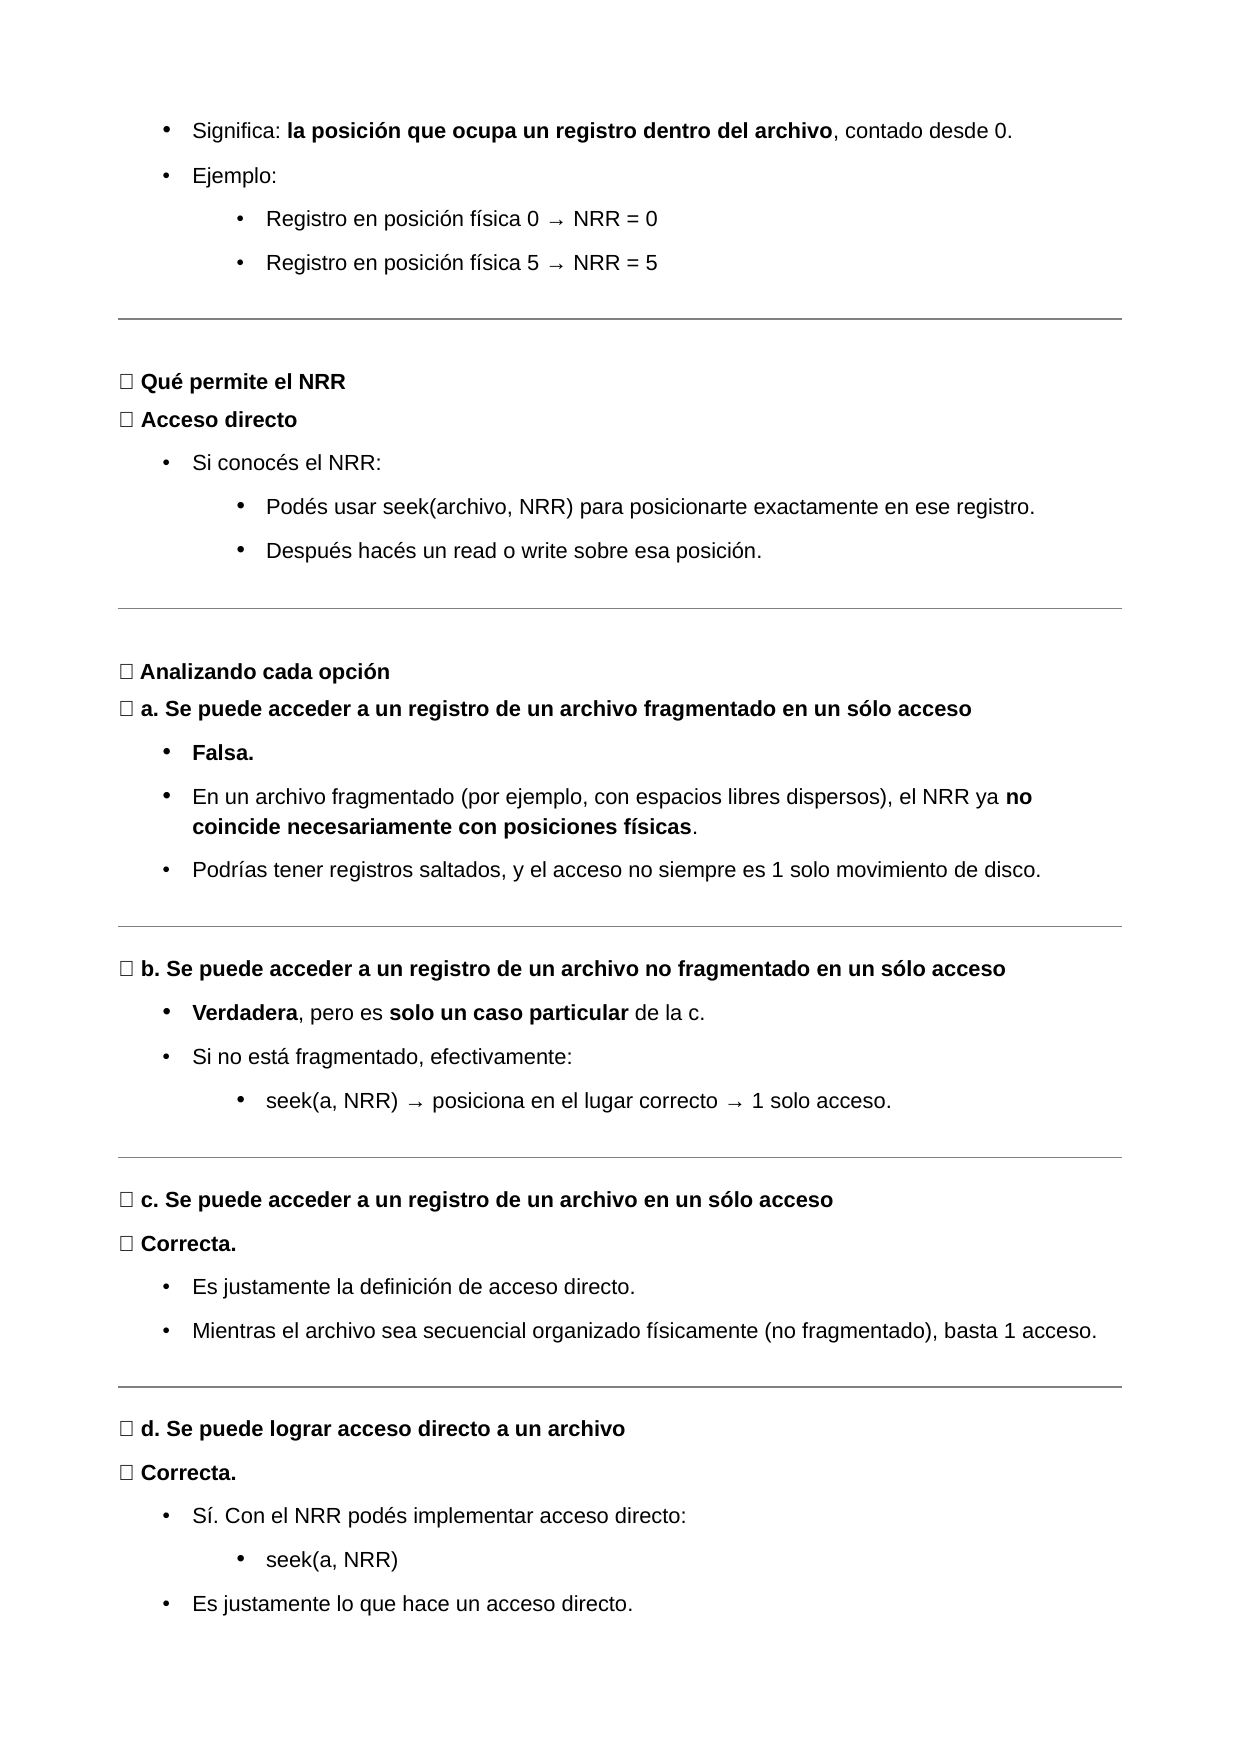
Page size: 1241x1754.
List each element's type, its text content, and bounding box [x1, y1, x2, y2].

text ✅ Correcta. [118, 1460, 1122, 1485]
list Ejemplo: [162, 162, 1122, 188]
list Después hacés un read o write sobre esa posición. [236, 538, 1122, 564]
list Es justamente lo que hace un acceso directo. [162, 1591, 1122, 1616]
text ✅ a. Se puede acceder a un registro de un archivo fragmentado en un sólo acceso [118, 696, 1122, 721]
list Registro en posición física 5 → NRR = 5 [236, 249, 1122, 275]
text ✅ b. Se puede acceder a un registro de un archivo no fragmentado en un sólo acceso [118, 956, 1122, 981]
list En un archivo fragmentado (por ejemplo, con espacios libres dispersos), el NRR ya no coincide necesariamente con posiciones físicas. [162, 784, 1122, 839]
list seek(a, NRR) [236, 1547, 1122, 1573]
list Falsa. [162, 740, 1122, 766]
subtitle 🔎 Analizando cada opción [118, 658, 1122, 684]
text ✅ Acceso directo [118, 407, 1122, 432]
list Significa: la posición que ocupa un registro dentro del archivo, contado desde 0. [162, 118, 1122, 144]
list Sí. Con el NRR podés implementar acceso directo: [162, 1503, 1122, 1528]
text ✅ d. Se puede lograr acceso directo a un archivo [118, 1416, 1122, 1441]
list Podrías tener registros saltados, y el acceso no siempre es 1 solo movimiento de disco. [162, 857, 1122, 883]
list Registro en posición física 0 → NRR = 0 [236, 206, 1122, 231]
text ✅ c. Se puede acceder a un registro de un archivo en un sólo acceso [118, 1187, 1122, 1212]
list Si no está fragmentado, efectivamente: [162, 1044, 1122, 1069]
list Podés usar seek(archivo, NRR) para posicionarte exactamente en ese registro. [236, 494, 1122, 520]
subtitle ✅ Qué permite el NRR [118, 369, 1122, 394]
list Mientras el archivo sea secuencial organizado físicamente (no fragmentado), basta 1 acceso. [162, 1318, 1122, 1343]
list Si conocés el NRR: [162, 450, 1122, 476]
list Verdadera, pero es solo un caso particular de la c. [162, 999, 1122, 1026]
list Es justamente la definición de acceso directo. [162, 1274, 1122, 1299]
text ✅ Correcta. [118, 1231, 1122, 1256]
list seek(a, NRR) → posiciona en el lugar correcto → 1 solo acceso. [236, 1087, 1122, 1113]
